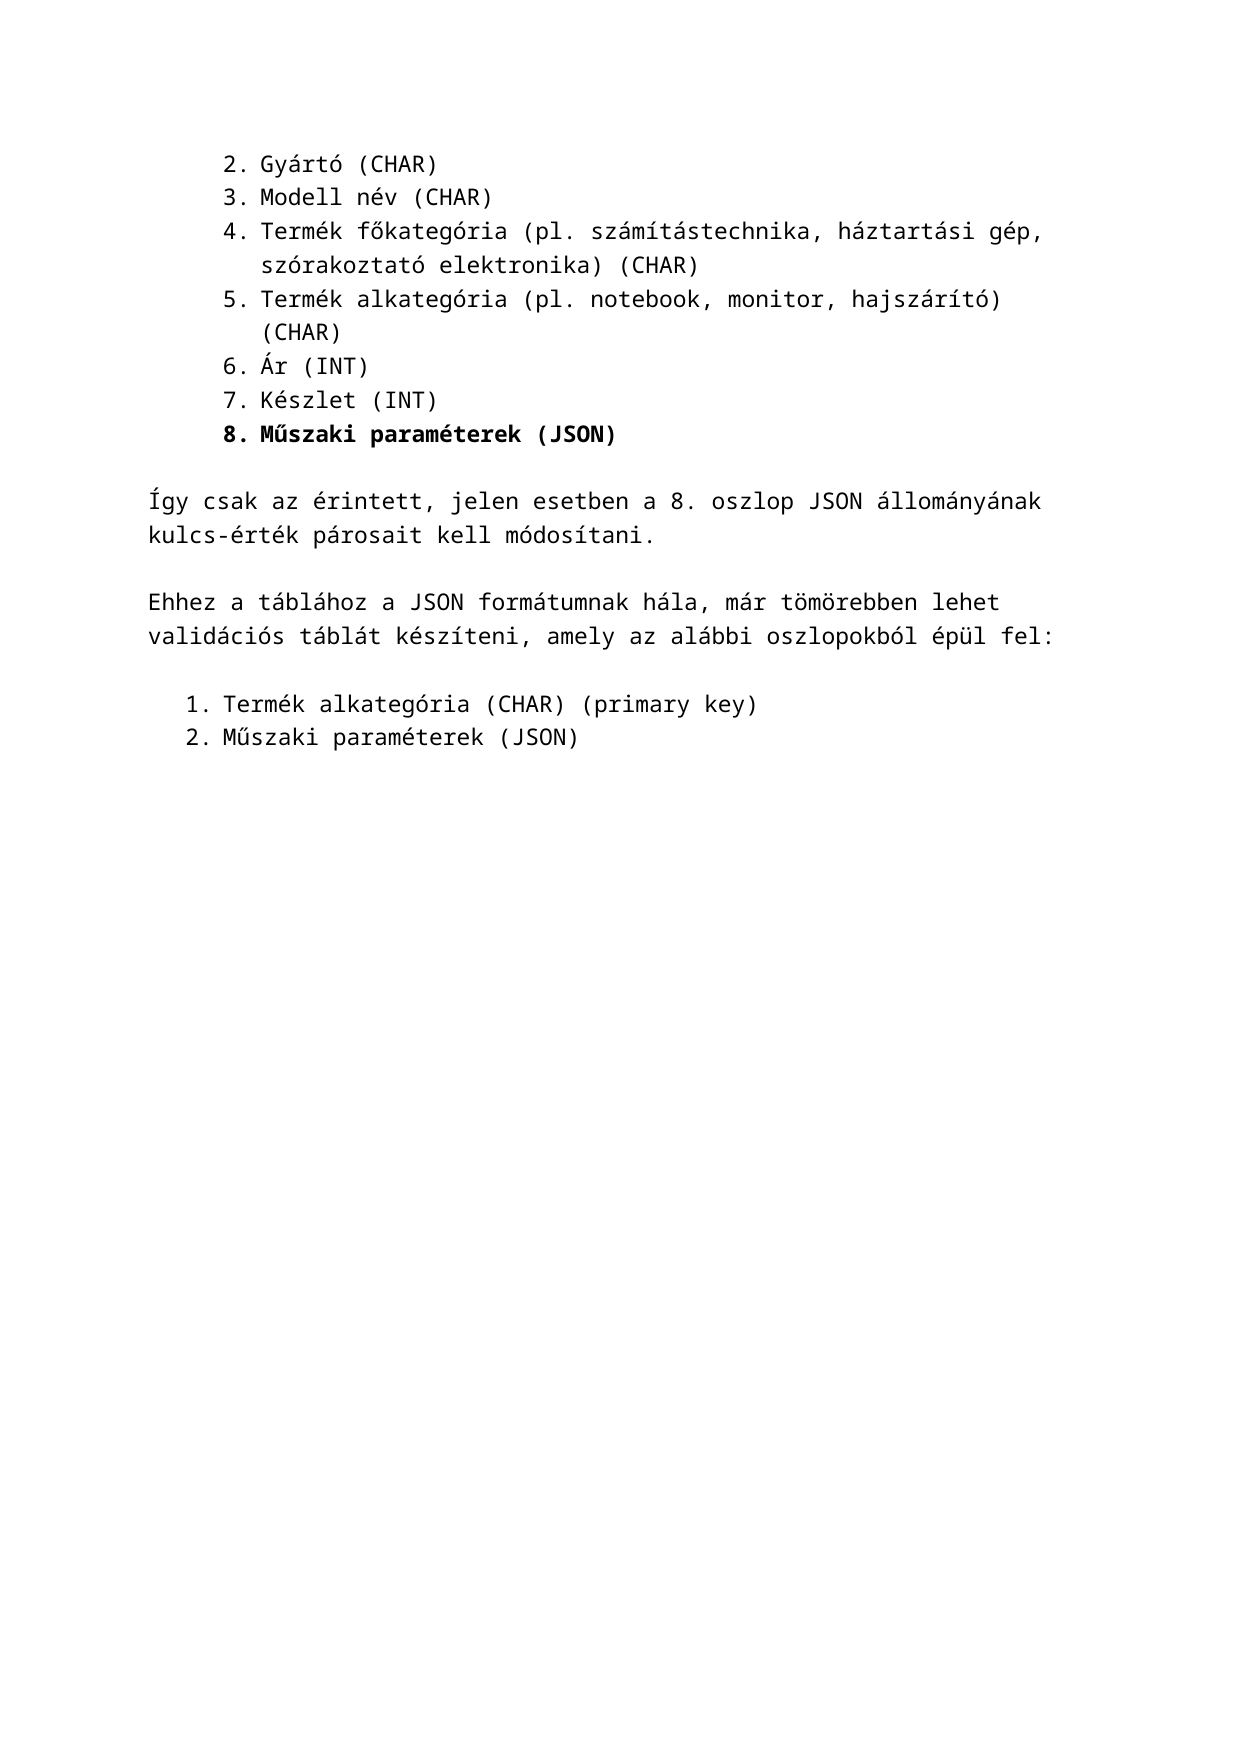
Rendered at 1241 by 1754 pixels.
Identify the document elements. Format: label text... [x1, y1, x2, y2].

list Ár (INT) [223, 350, 1093, 381]
list Műszaki paraméterek (JSON) [185, 721, 1093, 753]
text Ehhez a táblához a JSON formátumnak hála, már tömörebben lehet validációs táblát készíteni, amely az alábbi oszlopokból épül fel: [148, 586, 1093, 651]
list Termék alkategória (pl. notebook, monitor, hajszárító) (CHAR) [223, 283, 1093, 348]
list Műszaki paraméterek (JSON) [223, 418, 1093, 449]
list Készlet (INT) [223, 384, 1093, 415]
list Termék alkategória (CHAR) (primary key) [185, 688, 1093, 719]
text Így csak az érintett, jelen esetben a 8. oszlop JSON állományának kulcs-érték párosait kell módosítani. [148, 485, 1093, 550]
list Gyártó (CHAR) [223, 148, 1093, 179]
list Modell név (CHAR) [223, 181, 1093, 213]
list Termék főkategória (pl. számítástechnika, háztartási gép, szórakoztató elektronika) (CHAR) [223, 215, 1093, 280]
